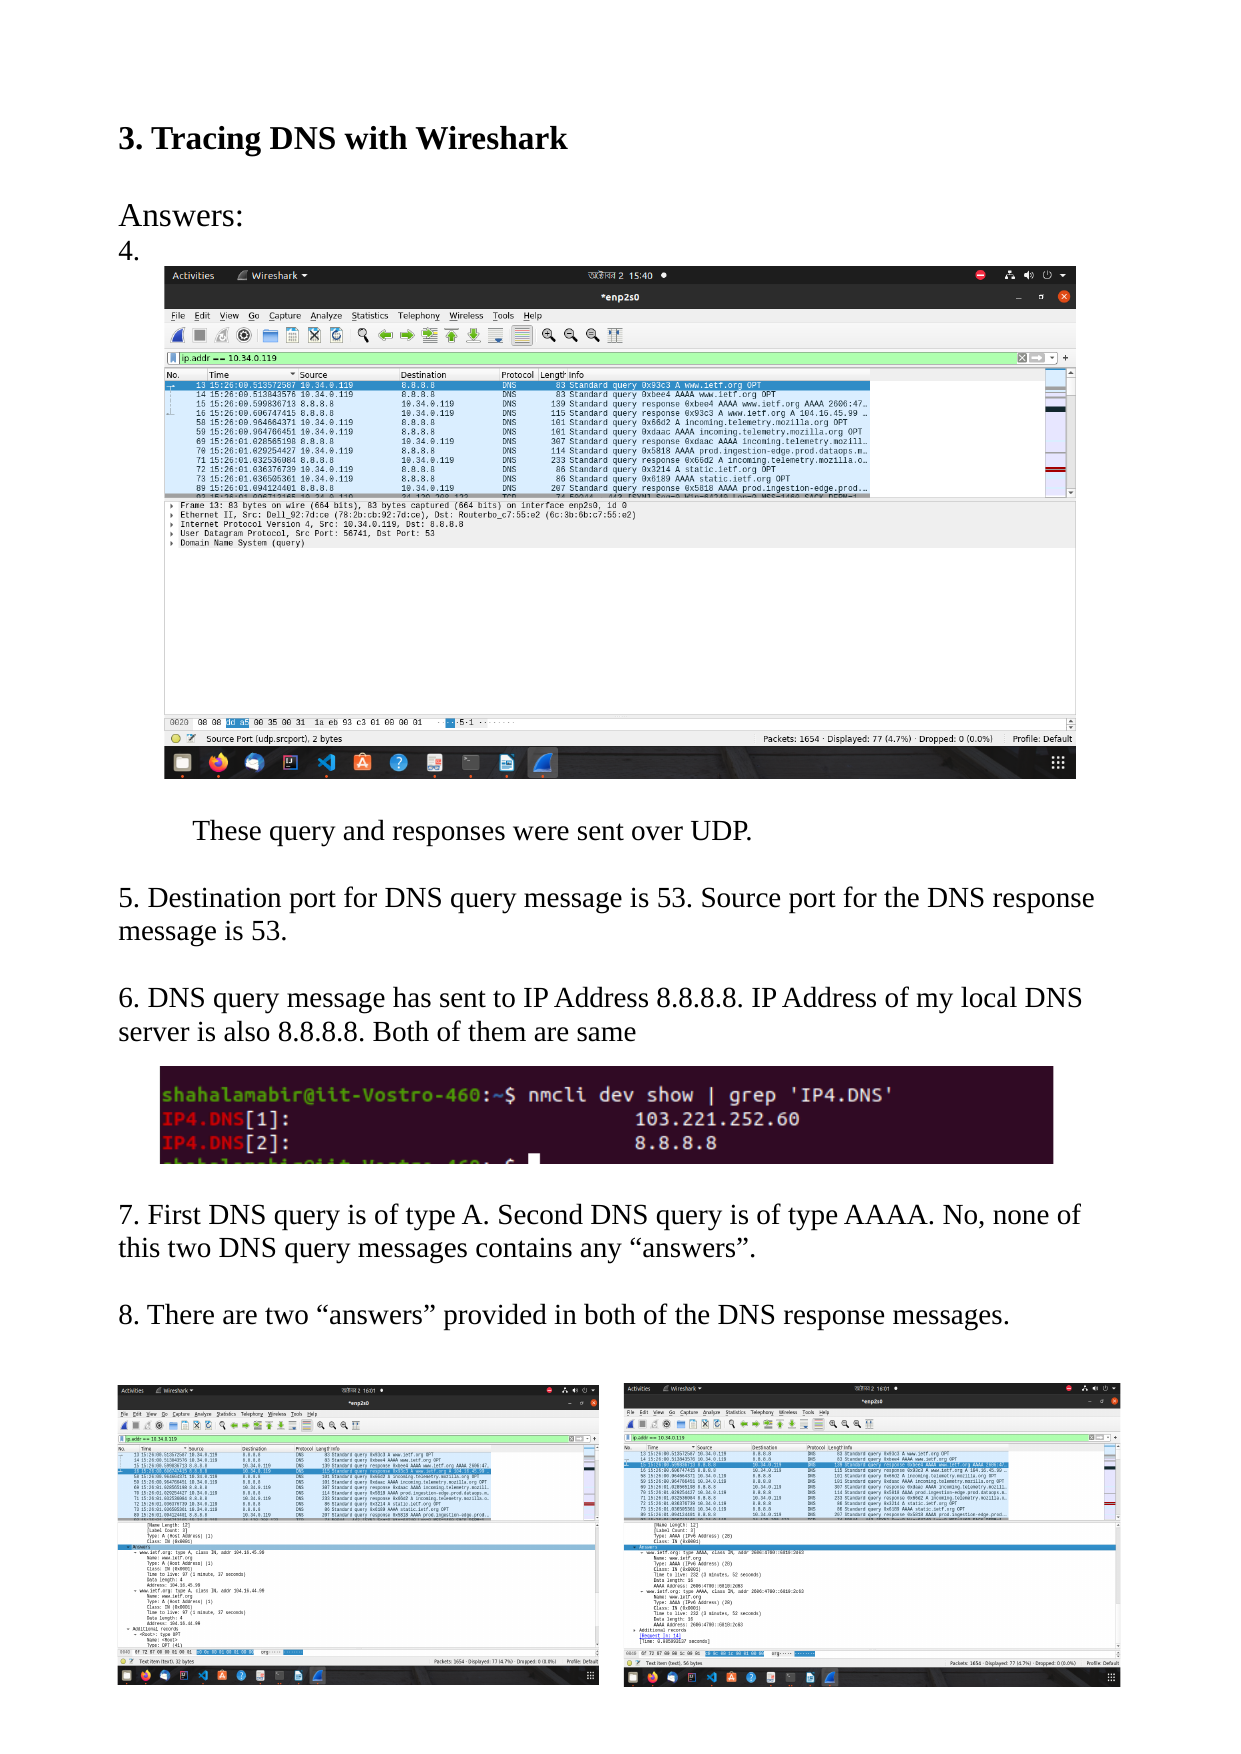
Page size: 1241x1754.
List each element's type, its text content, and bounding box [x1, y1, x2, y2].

picture [623, 1383, 1121, 1687]
picture [117, 1385, 599, 1685]
text Answers: [118, 195, 1122, 233]
text 5. Destination port for DNS query message is 53. Source port for the DNS response message is 53. [118, 880, 1122, 947]
text 4. [118, 233, 1122, 267]
text These query and responses were sent over UDP. [118, 813, 1122, 846]
text 7. First DNS query is of type A. Second DNS query is of type AAAA. No, none of this two DNS query messages contains any “answers”. [118, 1197, 1122, 1264]
text 6. DNS query message has sent to IP Address 8.8.8.8. IP Address of my local DNS server is also 8.8.8.8. Both of them are same [118, 980, 1122, 1047]
picture [159, 1066, 1054, 1164]
picture [164, 266, 1076, 779]
text 8. There are two “answers” provided in both of the DNS response messages. [118, 1297, 1122, 1331]
text 3. Tracing DNS with Wireshark [118, 118, 1122, 156]
